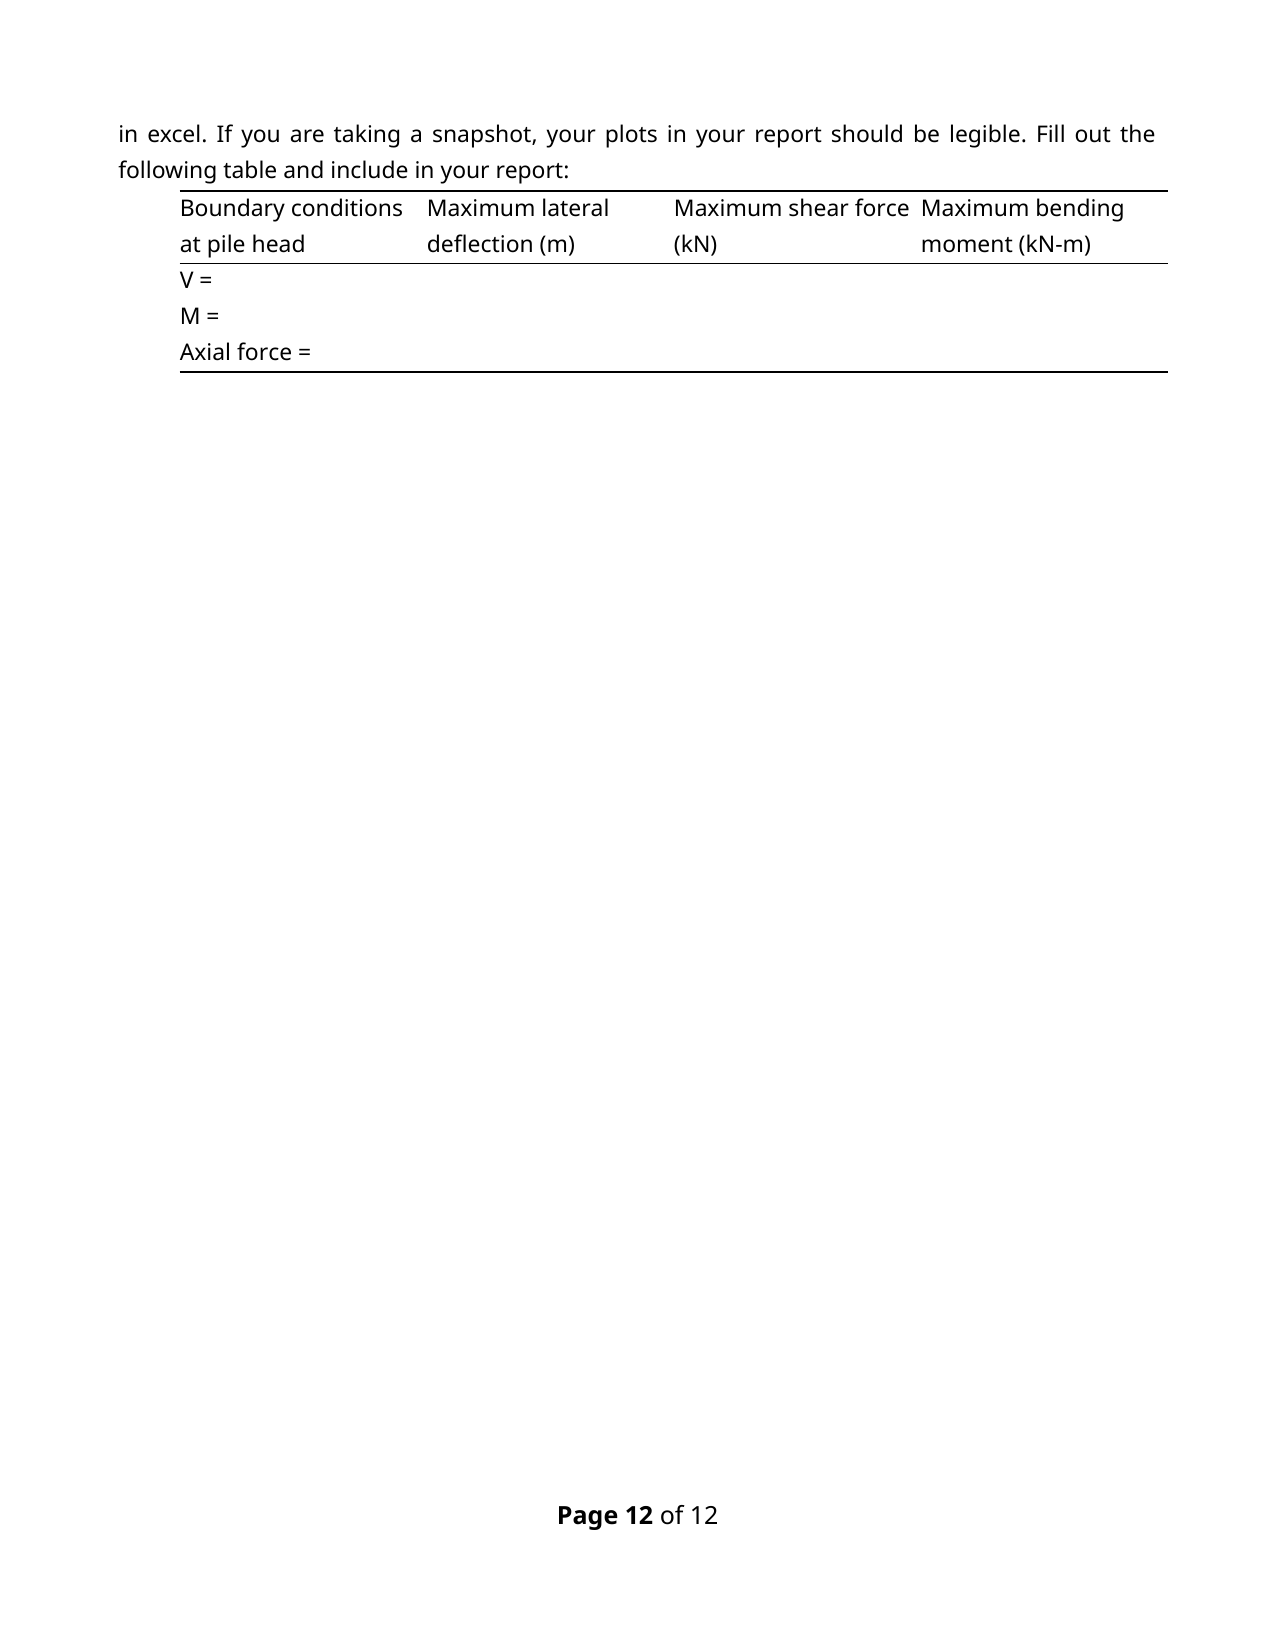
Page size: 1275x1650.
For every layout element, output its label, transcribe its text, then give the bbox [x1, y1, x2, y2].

table_cell [674, 264, 921, 371]
list in excel. If you are taking a snapshot, your plots in your report should be legible. Fill out the following table and include in your report: [118, 118, 1157, 185]
table_header Maximum shear force (kN) [674, 192, 921, 263]
table_cell [921, 264, 1168, 371]
table_header Boundary conditions at pile head [180, 192, 427, 263]
table_header Maximum bending moment (kN-m) [921, 192, 1168, 263]
table_cell [427, 264, 674, 371]
table_header Maximum lateral deflection (m) [427, 192, 674, 263]
table_cell V = M = Axial force = [180, 264, 427, 371]
